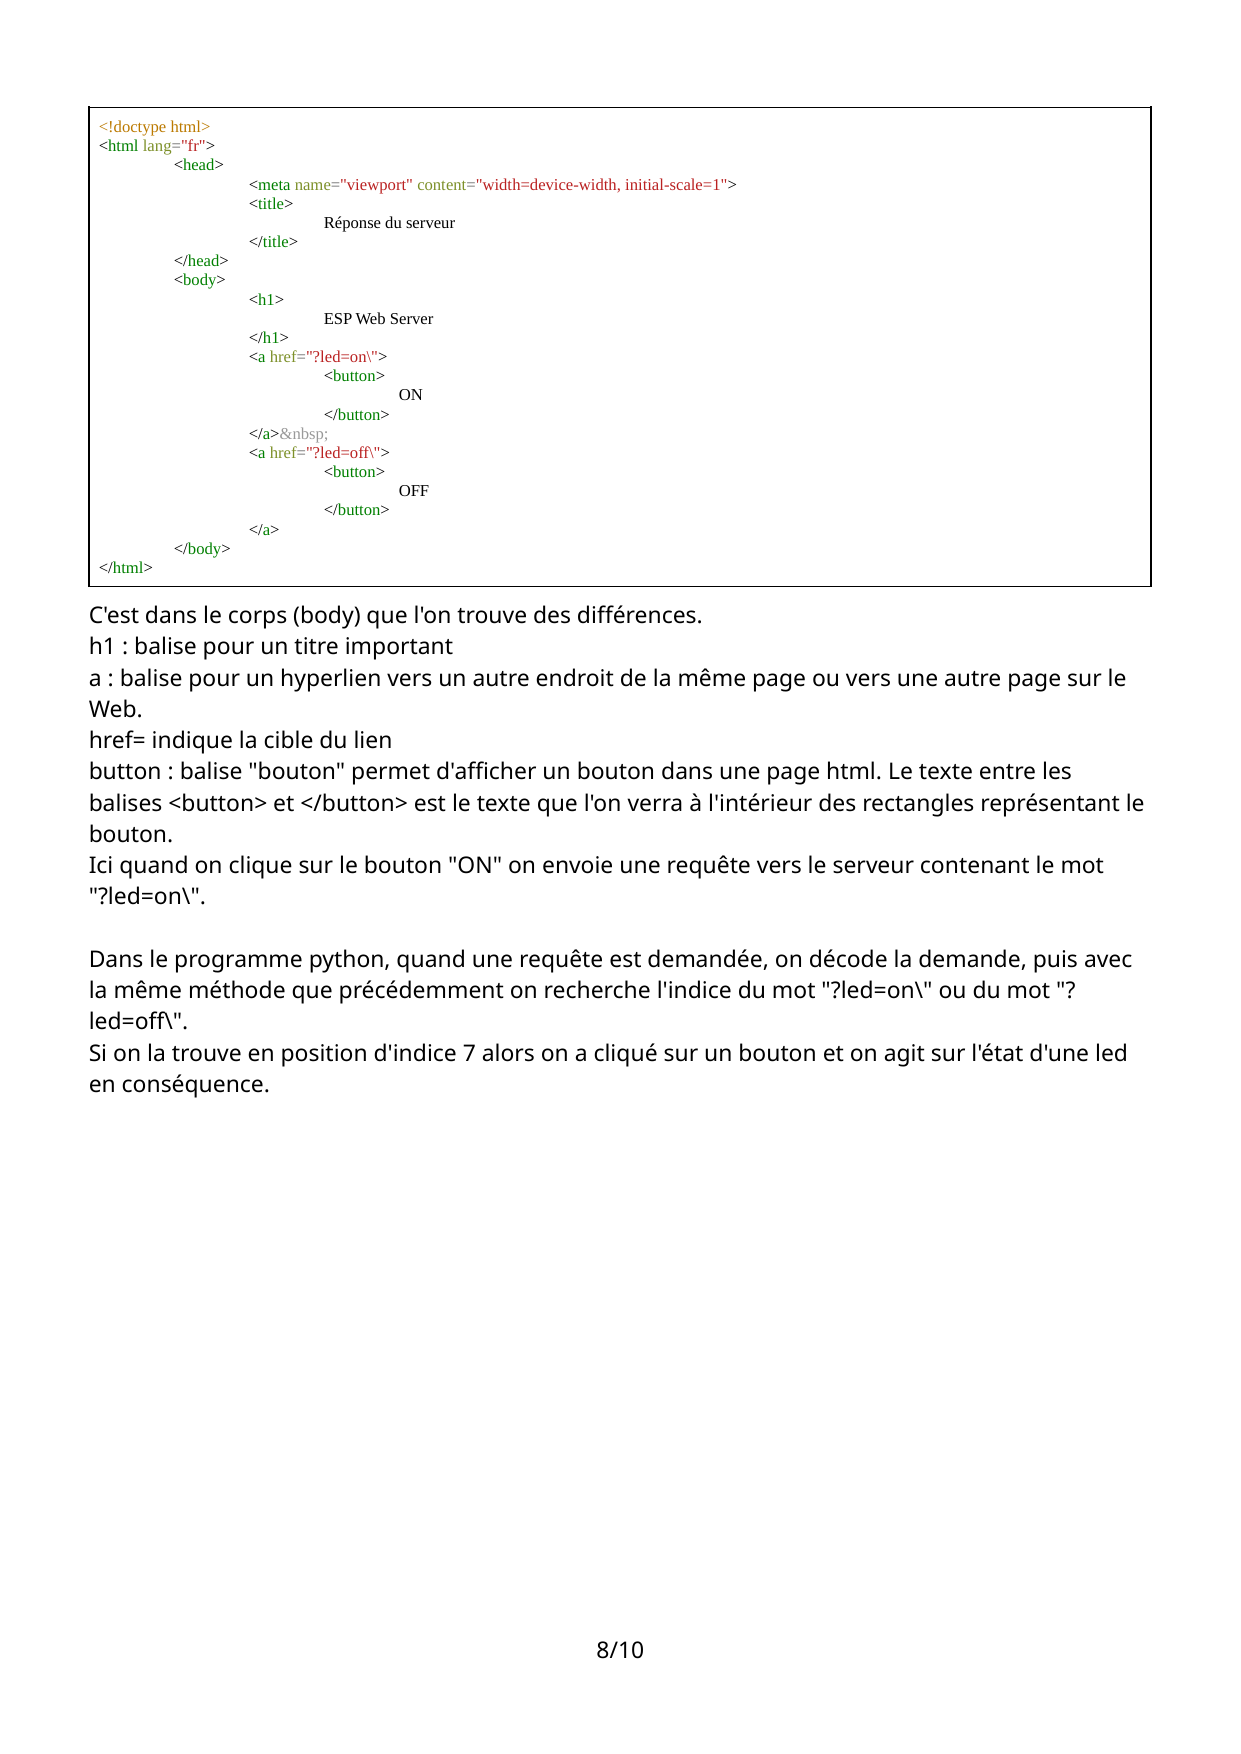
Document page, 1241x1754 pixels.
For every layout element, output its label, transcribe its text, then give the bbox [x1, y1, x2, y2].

text <button> [98, 462, 1142, 481]
text [90, 108, 1150, 586]
text [88, 94, 1152, 107]
text <body> [98, 270, 1142, 289]
text h1 : balise pour un titre important [88, 630, 1152, 662]
text <meta name="viewport" content="width=device-width, initial-scale=1"> [98, 174, 1142, 193]
text <a href="?led=on\"> [98, 347, 1142, 366]
text <head> [98, 155, 1142, 174]
text <html lang="fr"> [98, 136, 1142, 155]
text </body> [98, 538, 1142, 558]
text <button> [98, 366, 1142, 385]
text <h1> [98, 289, 1142, 308]
text ESP Web Server [98, 308, 1142, 328]
text a : balise pour un hyperlien vers un autre endroit de la même page ou vers une autre page sur le Web. [88, 662, 1152, 724]
text <!doctype html> [98, 117, 1142, 136]
text </button> [98, 500, 1142, 519]
text Ici quand on clique sur le bouton "ON" on envoie une requête vers le serveur contenant le mot "?led=on\". [88, 849, 1152, 912]
text <a href="?led=off\"> [98, 443, 1142, 462]
text </head> [98, 251, 1142, 270]
text </html> [98, 558, 1142, 577]
text ON [98, 385, 1142, 404]
text </h1> [98, 328, 1142, 347]
text </title> [98, 232, 1142, 251]
text C'est dans le corps (body) que l'on trouve des différences. [88, 587, 1152, 630]
text <title> [98, 193, 1142, 213]
text Si on la trouve en position d'indice 7 alors on a cliqué sur un bouton et on agit sur l'état d'une led en conséquence. [88, 1037, 1152, 1099]
text button : balise "bouton" permet d'afficher un bouton dans une page html. Le texte entre les balises <button> et </button> est le texte que l'on verra à l'intérieur des rectangles représentant le bouton. [88, 755, 1152, 849]
text </a>&nbsp; [98, 423, 1142, 443]
text </button> [98, 404, 1142, 423]
text </a> [98, 519, 1142, 538]
text Dans le programme python, quand une requête est demandée, on décode la demande, puis avec la même méthode que précédemment on recherche l'indice du mot "?led=on\" ou du mot "?led=off\". [88, 943, 1152, 1037]
text Réponse du serveur [98, 213, 1142, 232]
text href= indique la cible du lien [88, 724, 1152, 755]
text OFF [98, 481, 1142, 500]
